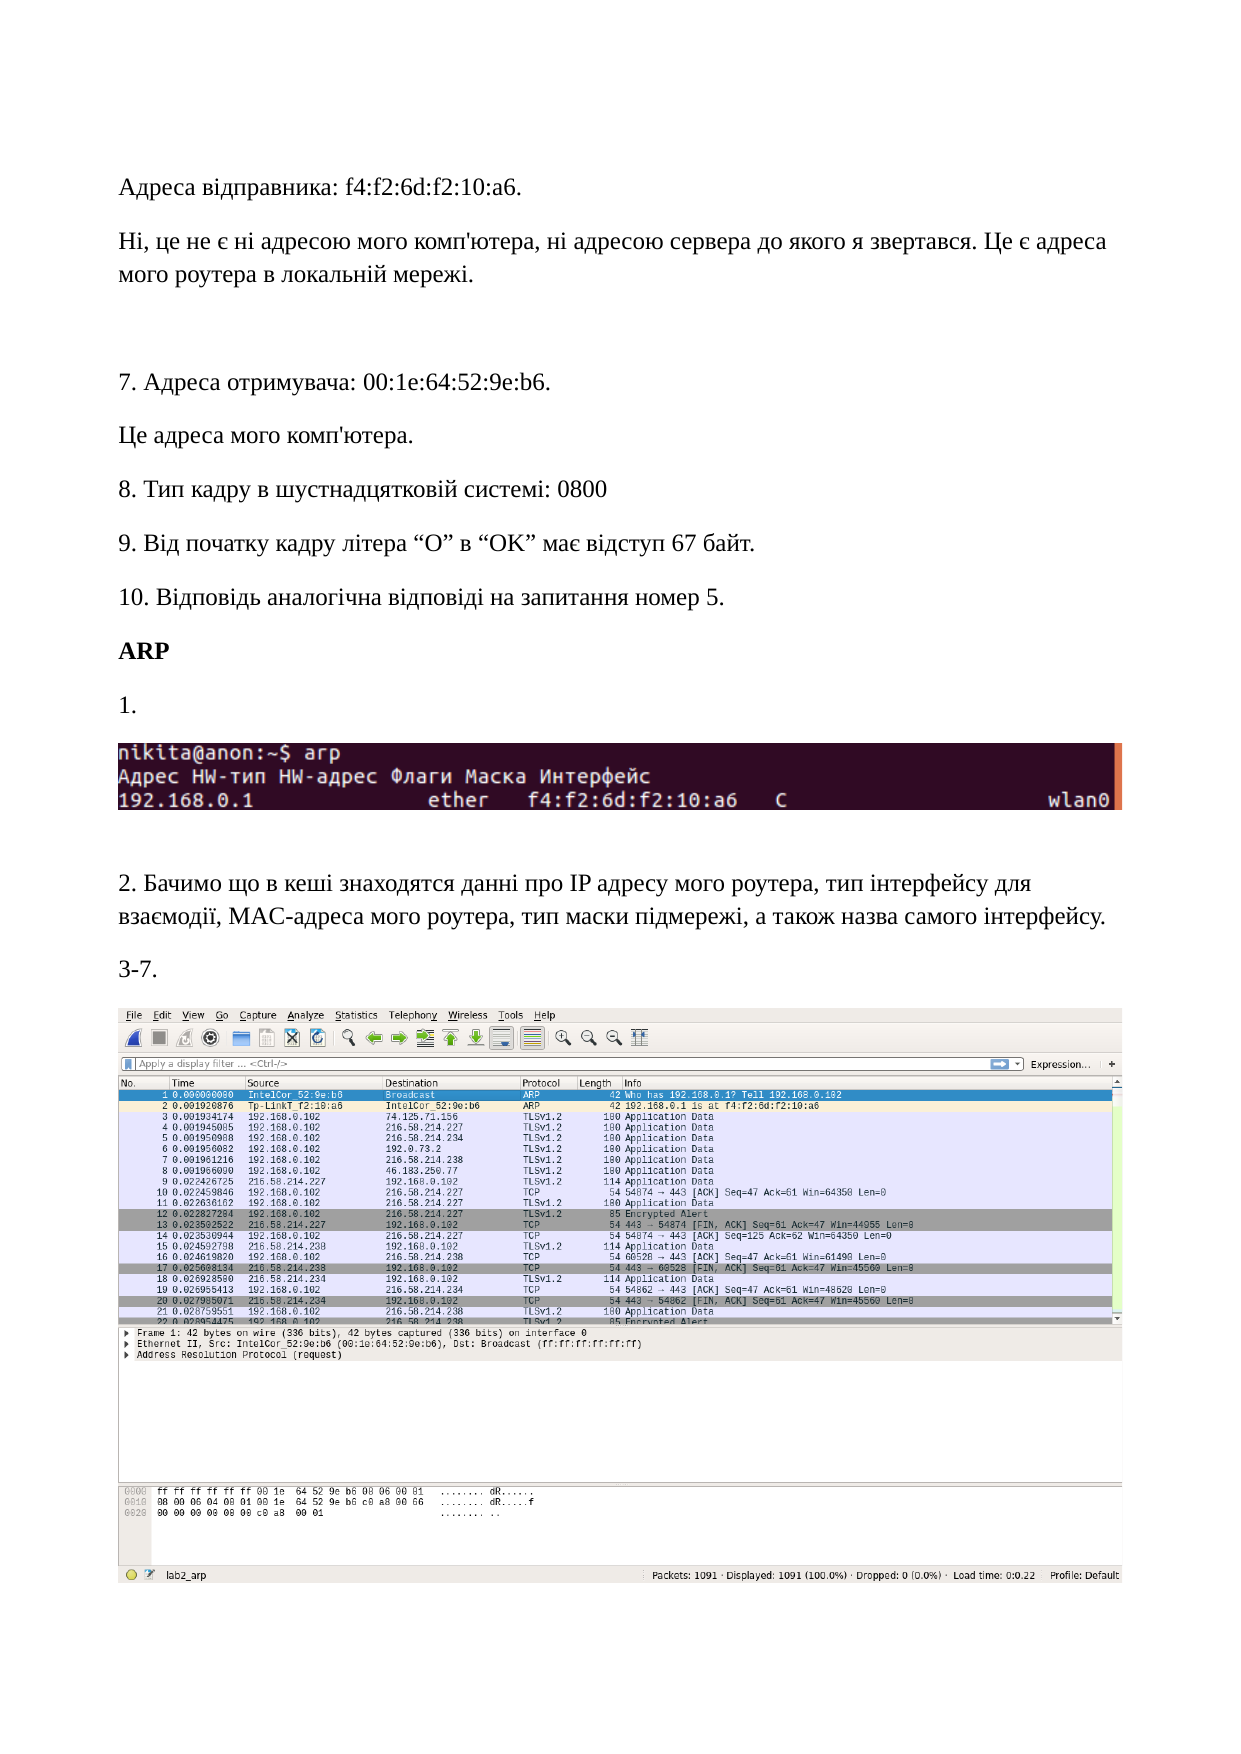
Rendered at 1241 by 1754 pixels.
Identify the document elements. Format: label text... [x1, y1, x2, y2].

text 8. Тип кадру в шустнадцятковій системі: 0800 [118, 474, 1122, 503]
text ARP [118, 636, 1122, 664]
text Ні, це не є ні адресою мого комп'ютера, ні адресою сервера до якого я звертався. Це є адреса мого роутера в локальній мережі. [118, 226, 1122, 288]
text 2. Бачимо що в кеші знаходятся данні про IP адресу мого роутера, тип інтерфейсу для взаємодії, MAC-адреса мого роутера, тип маски підмережі, а також назва самого інтерфейсу. [118, 868, 1122, 929]
text 3-7. [118, 954, 1122, 983]
text 7. Адреса отримувача: 00:1e:64:52:9e:b6. [118, 367, 1122, 395]
text 1. [118, 690, 1122, 718]
picture [118, 743, 1123, 810]
picture [118, 1008, 1123, 1583]
text 10. Відповідь аналогічна відповіді на запитання номер 5. [118, 582, 1122, 611]
text Це адреса мого комп'ютера. [118, 420, 1122, 449]
text 9. Від початку кадру літера “O” в “OK” має відступ 67 байт. [118, 528, 1122, 557]
text Адреса відправника: f4:f2:6d:f2:10:a6. [118, 172, 1122, 201]
